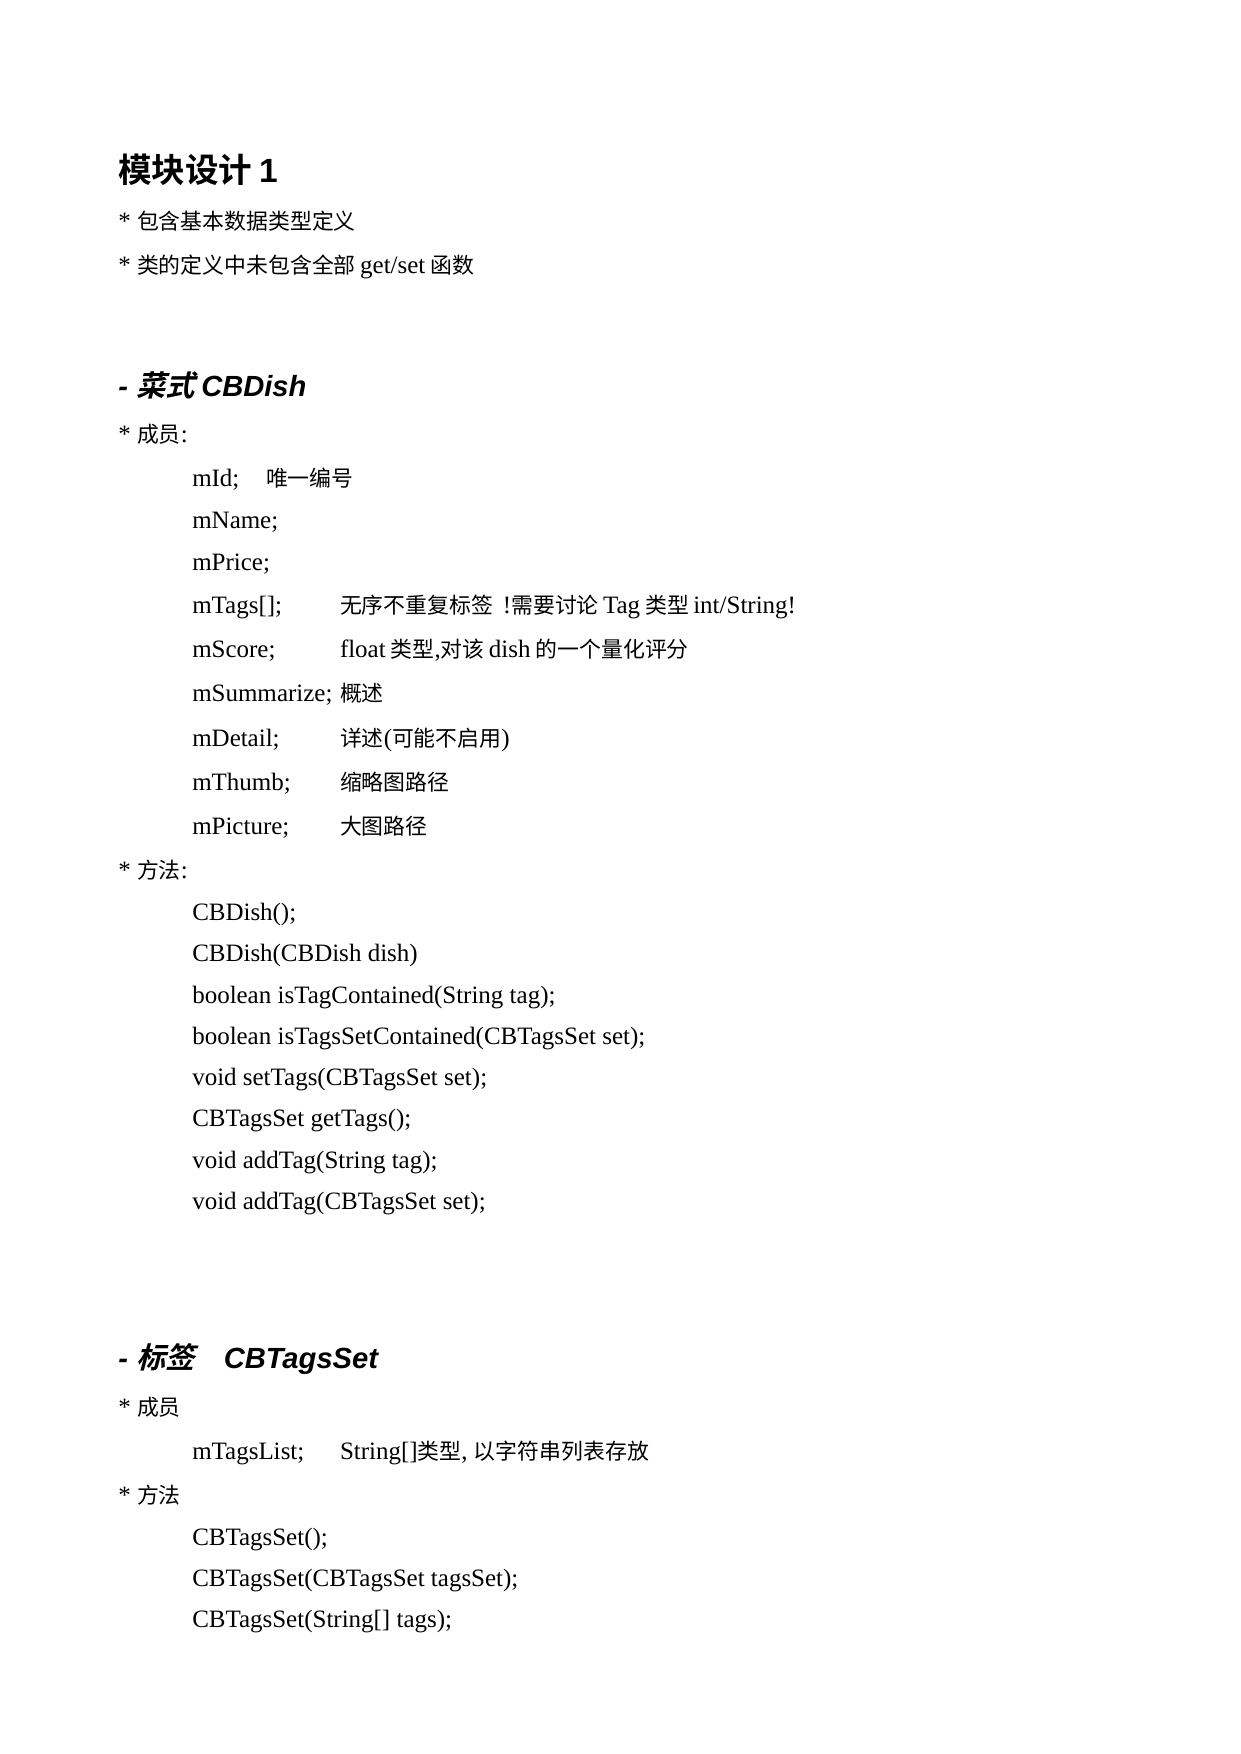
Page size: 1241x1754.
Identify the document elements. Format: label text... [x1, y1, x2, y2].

text void addTag(CBTagsSet set); [118, 1186, 1122, 1215]
text mName; [118, 506, 1122, 534]
text mScore; float类型,对该dish的一个量化评分 [118, 632, 1122, 664]
subtitle 模块设计1 [118, 143, 1122, 192]
text mTags[]; 无序不重复标签 !需要讨论Tag类型int/String! [118, 588, 1122, 620]
text CBDish(CBDish dish) [118, 938, 1122, 967]
text * 成员: [118, 417, 1122, 449]
text * 方法: [118, 853, 1122, 885]
text mSummarize; 概述 [118, 676, 1122, 708]
text mId; 唯一编号 [118, 461, 1122, 493]
text * 类的定义中未包含全部get/set函数 [118, 248, 1122, 280]
text CBDish(); [118, 897, 1122, 926]
text CBTagsSet getTags(); [118, 1103, 1122, 1132]
text boolean isTagsSetContained(CBTagsSet set); [118, 1021, 1122, 1050]
text void addTag(String tag); [118, 1145, 1122, 1173]
text mThumb; 缩略图路径 [118, 765, 1122, 796]
text boolean isTagContained(String tag); [118, 980, 1122, 1008]
text mPicture; 大图路径 [118, 809, 1122, 841]
subtitle - 菜式 CBDish [118, 362, 1122, 405]
text * 方法 [118, 1478, 1122, 1509]
text CBTagsSet(String[] tags); [118, 1604, 1122, 1633]
text * 包含基本数据类型定义 [118, 204, 1122, 236]
text mTagsList; String[]类型, 以字符串列表存放 [118, 1434, 1122, 1465]
subtitle - 标签 CBTagsSet [118, 1335, 1122, 1377]
text CBTagsSet(CBTagsSet tagsSet); [118, 1563, 1122, 1592]
text mPrice; [118, 547, 1122, 576]
text mDetail; 详述(可能不启用) [118, 721, 1122, 752]
text * 成员 [118, 1389, 1122, 1421]
text CBTagsSet(); [118, 1522, 1122, 1551]
text void setTags(CBTagsSet set); [118, 1062, 1122, 1091]
